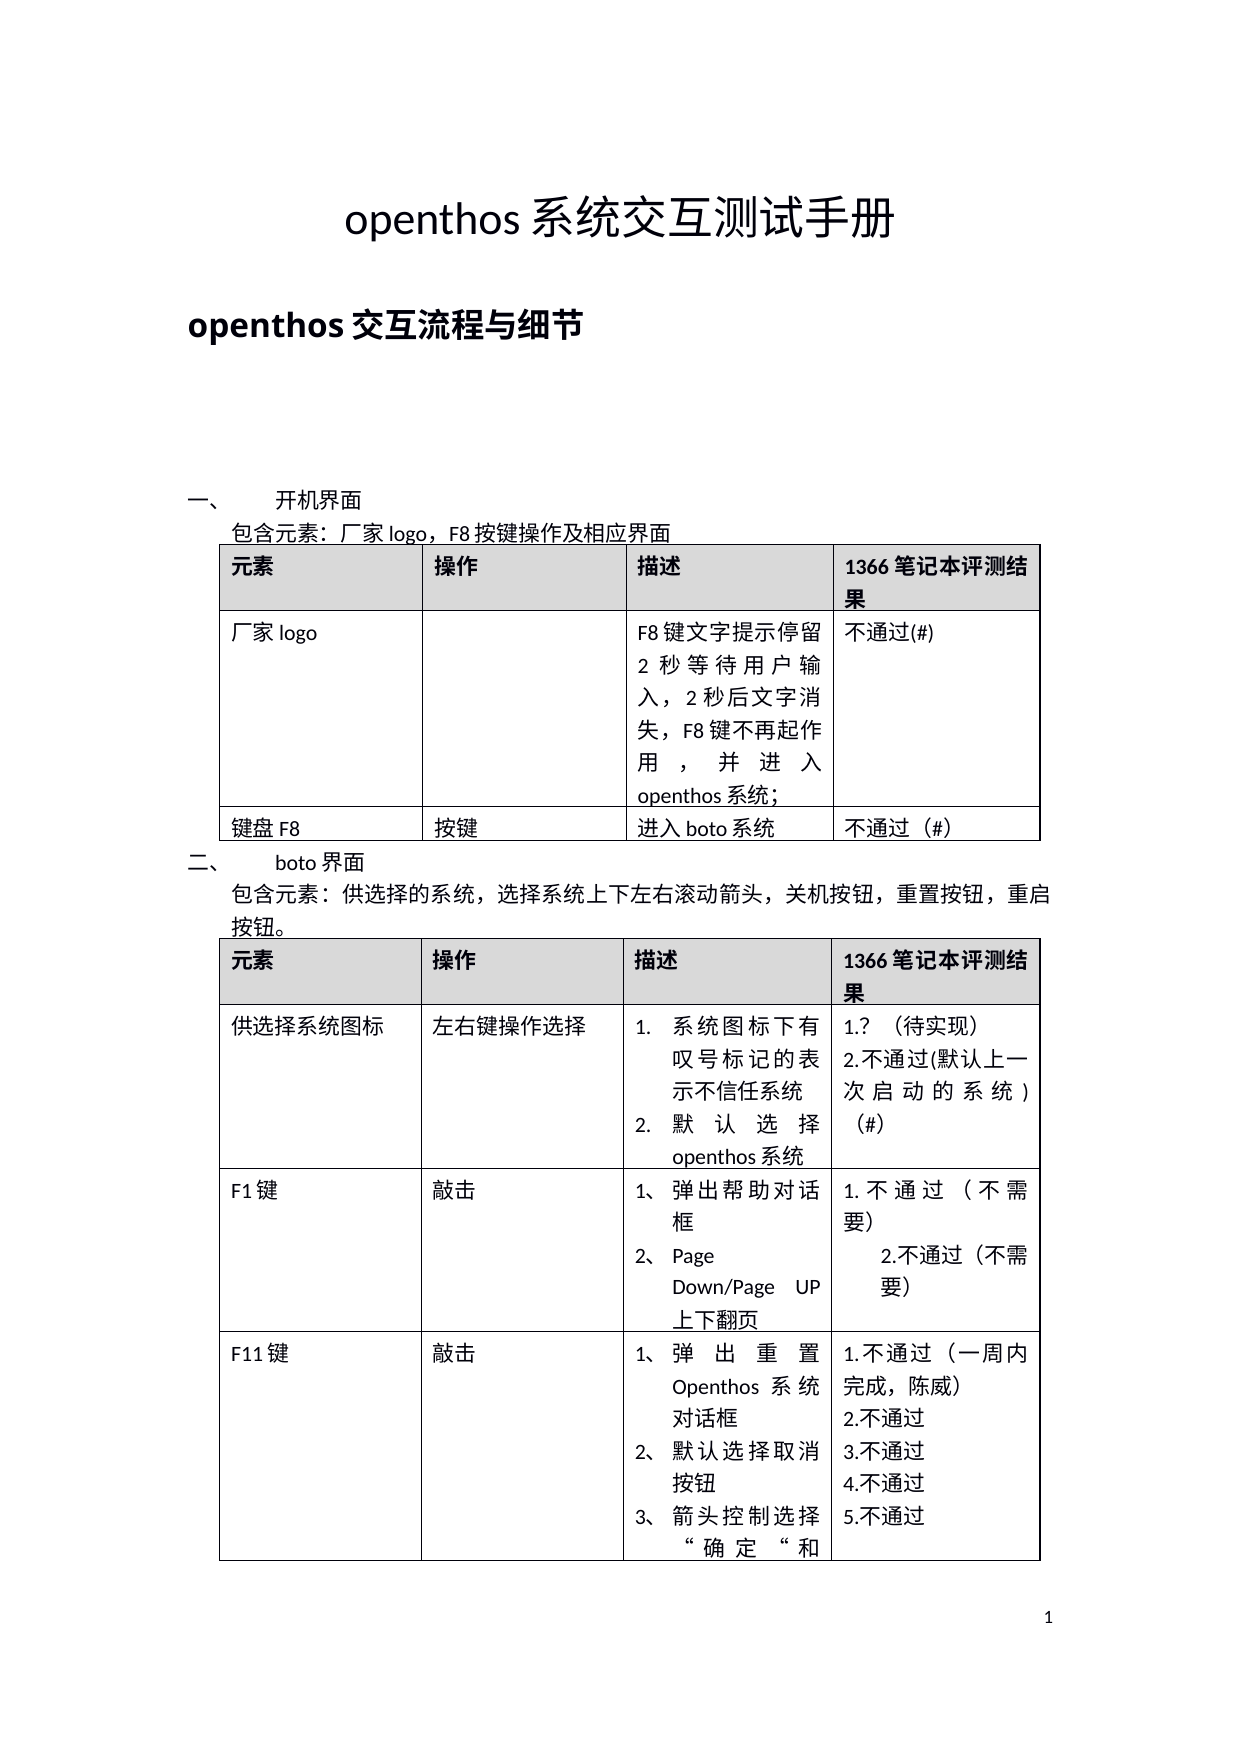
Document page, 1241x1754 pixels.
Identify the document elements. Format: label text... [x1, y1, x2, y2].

table_cell F8键文字提示停留2秒等待用户输入，2秒后文字消失，F8键不再起作用，并进入openthos系统； [627, 611, 833, 806]
table_cell 厂家logo [220, 611, 422, 806]
table_cell 弹出帮助对话框 Page Down/Page UP上下翻页 [624, 1169, 831, 1331]
table_header 1366笔记本评测结果 [832, 939, 1039, 1004]
list 开机界面 [187, 479, 1053, 511]
table_cell 敲击 [422, 1169, 623, 1331]
text openthos系统交互测试手册 [187, 162, 1053, 259]
table_header 描述 [627, 545, 833, 610]
table_header 1366笔记本评测结果 [834, 545, 1039, 610]
table_cell F11键 [220, 1332, 421, 1560]
list 包含元素：厂家logo，F8按键操作及相应界面 [231, 511, 1053, 544]
table_cell 1.？（待实现） 2.不通过(默认上一次启动的系统)（#） [832, 1005, 1039, 1168]
text 包含元素：供选择的系统，选择系统上下左右滚动箭头，关机按钮，重置按钮，重启按钮。 [231, 873, 1053, 938]
table_cell [423, 611, 626, 806]
table_cell 弹出重置Openthos系统对话框 默认选择取消按钮 箭头控制选择“确定“和“取消” 回车键确定选择 [624, 1332, 831, 1560]
table_header 元素 [220, 939, 421, 1004]
table_cell 不通过（#） [834, 807, 1039, 839]
list boto界面 [187, 841, 1053, 873]
subtitle openthos交互流程与细节 [187, 287, 1053, 352]
table_header 操作 [423, 545, 626, 610]
table_cell 1.不通过（一周内完成，陈威） 2.不通过 3.不通过 4.不通过 5.不通过 [832, 1332, 1039, 1560]
table_cell 不通过(#) [834, 611, 1039, 806]
table_cell 进入boto系统 [627, 807, 833, 839]
table_cell F1键 [220, 1169, 421, 1331]
table_cell 左右键操作选择 [422, 1005, 623, 1168]
table_header 操作 [422, 939, 623, 1004]
table_cell 敲击 [422, 1332, 623, 1560]
table_cell 键盘F8 [220, 807, 422, 839]
table_header 元素 [220, 545, 422, 610]
table_cell 系统图标下有叹号标记的表示不信任系统 默认选择openthos系统 [624, 1005, 831, 1168]
table_header 描述 [624, 939, 831, 1004]
table_cell 1.不通过（不需要） 2.不通过（不需要） [832, 1169, 1039, 1331]
table_cell 供选择系统图标 [220, 1005, 421, 1168]
table_cell 按键 [423, 807, 626, 839]
